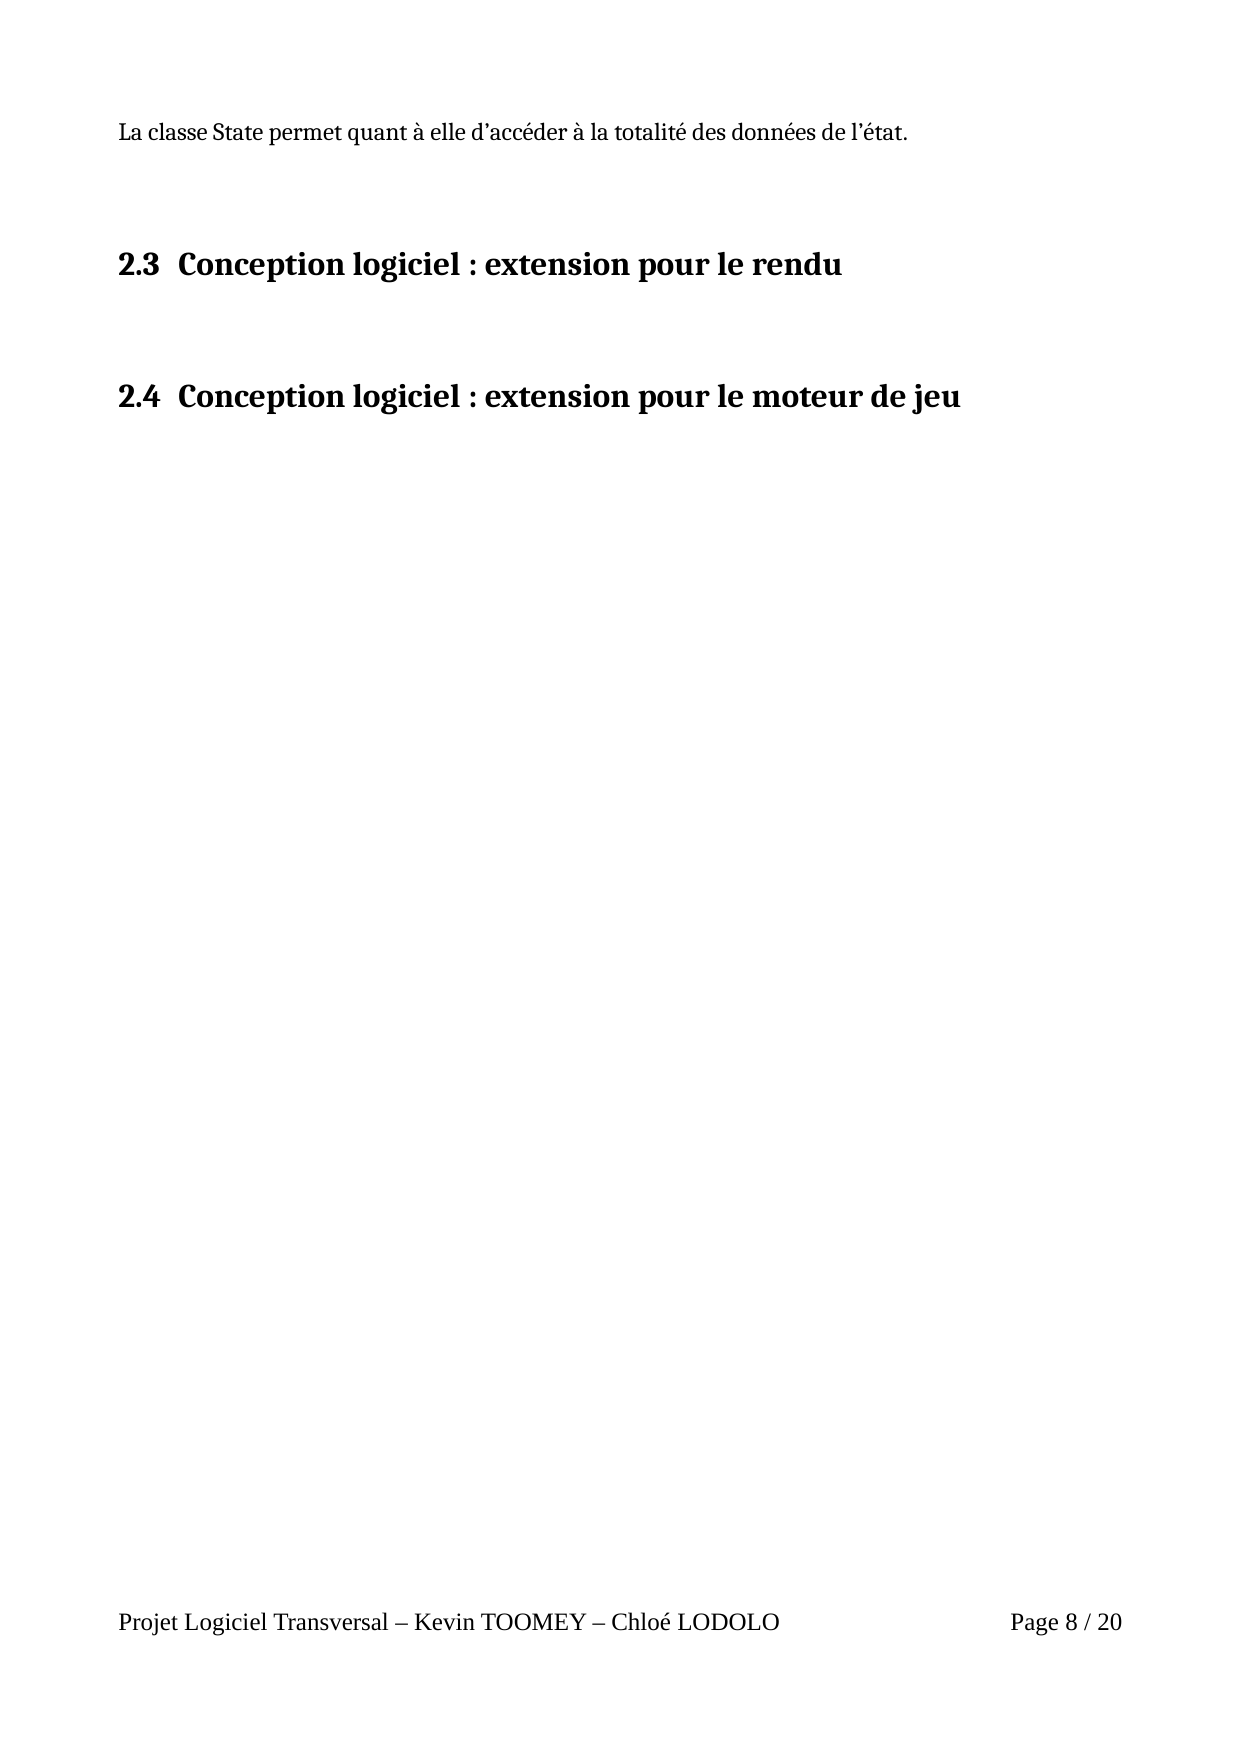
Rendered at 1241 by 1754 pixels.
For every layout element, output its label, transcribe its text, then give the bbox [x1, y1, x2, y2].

subtitle Conception logiciel : extension pour le rendu [118, 246, 1122, 284]
text La classe State permet quant à elle d’accéder à la totalité des données de l’état. [118, 118, 1122, 147]
subtitle Conception logiciel : extension pour le moteur de jeu [118, 378, 1122, 416]
